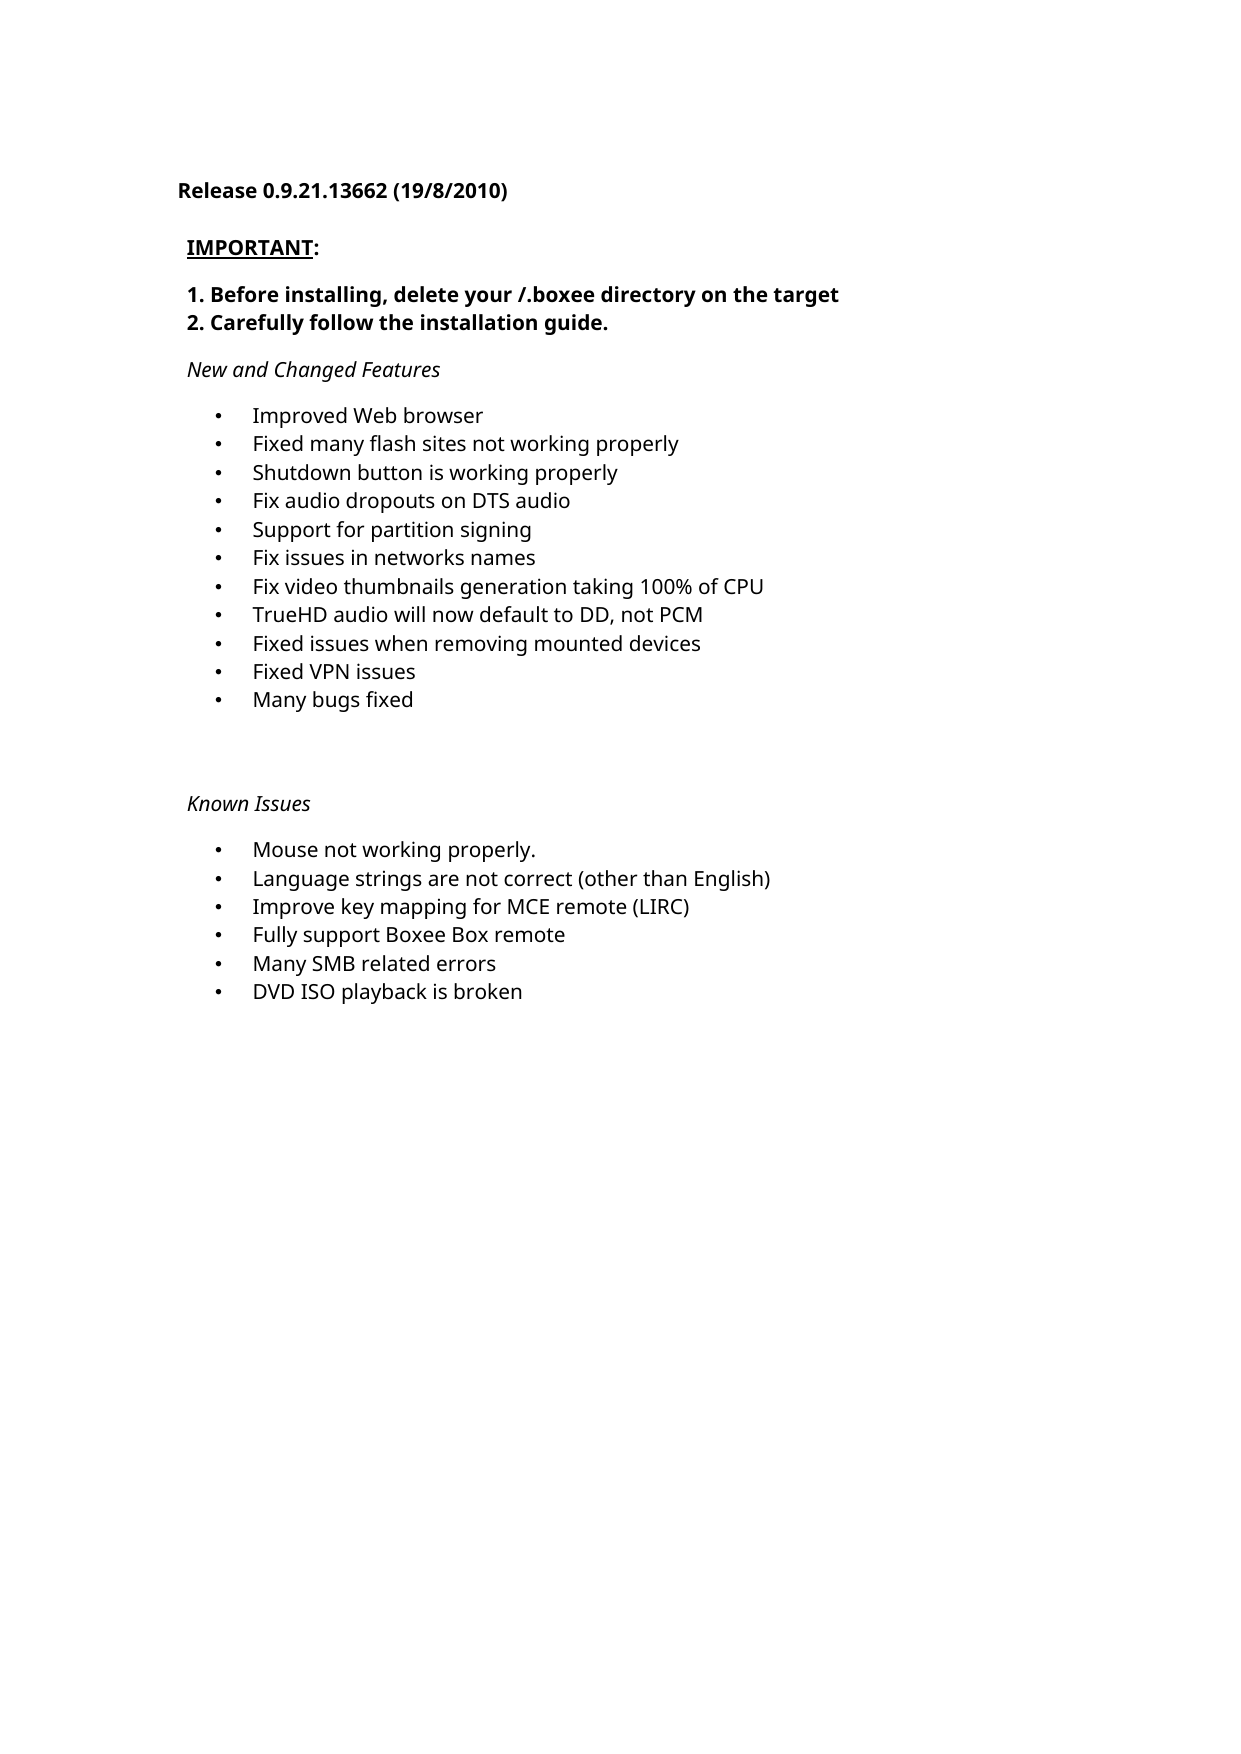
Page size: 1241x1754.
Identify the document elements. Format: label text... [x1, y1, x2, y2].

list Fix issues in networks names [215, 543, 252, 572]
list Many bugs fixed [215, 686, 252, 714]
subtitle 1. Before installing, delete your /.boxee directory on the target 2. Carefully follow the installation guide. [609, 280, 1142, 337]
list Fix issues in networks names [536, 543, 1152, 572]
list Improve key mapping for MCE remote (LIRC) [689, 892, 1152, 921]
list Fixed many flash sites not working properly [215, 429, 1152, 458]
subtitle IMPORTANT: [324, 233, 1142, 262]
list Fully support Boxee Box remote [215, 921, 252, 949]
list Fix video thumbnails generation taking 100% of CPU [764, 572, 1152, 600]
list Fixed issues when removing mounted devices [215, 629, 252, 657]
list Improved Web browser [483, 401, 1152, 429]
list Language strings are not correct (other than English) [771, 864, 1152, 892]
list Many SMB related errors [215, 949, 252, 977]
list Shutdown button is working properly [618, 458, 1152, 486]
list Shutdown button is working properly [215, 458, 252, 486]
list Improve key mapping for MCE remote (LIRC) [215, 892, 252, 921]
list DVD ISO playback is broken [215, 977, 1152, 1006]
list Fixed VPN issues [215, 657, 252, 686]
list Fix video thumbnails generation taking 100% of CPU [215, 572, 252, 600]
list TrueHD audio will now default to DD, not PCM [704, 600, 1152, 629]
list Many bugs fixed [414, 686, 1152, 714]
list TrueHD audio will now default to DD, not PCM [215, 600, 252, 629]
list Fix audio dropouts on DTS audio [571, 486, 1152, 515]
list Support for partition signing [215, 515, 252, 543]
list Fixed issues when removing mounted devices [701, 629, 1152, 657]
list Mouse not working properly. [536, 835, 1152, 864]
list Fix audio dropouts on DTS audio [215, 486, 252, 515]
list Improved Web browser [215, 401, 252, 429]
list Support for partition signing [532, 515, 1152, 543]
text Release 0.9.21.13662 (19/8/2010) [508, 176, 1152, 204]
subtitle Known Issues [313, 789, 1142, 817]
list Mouse not working properly. [215, 835, 252, 864]
list Many SMB related errors [496, 949, 1152, 977]
subtitle New and Changed Features [443, 355, 1142, 383]
list Fully support Boxee Box remote [566, 921, 1152, 949]
list Fixed VPN issues [416, 657, 1152, 686]
